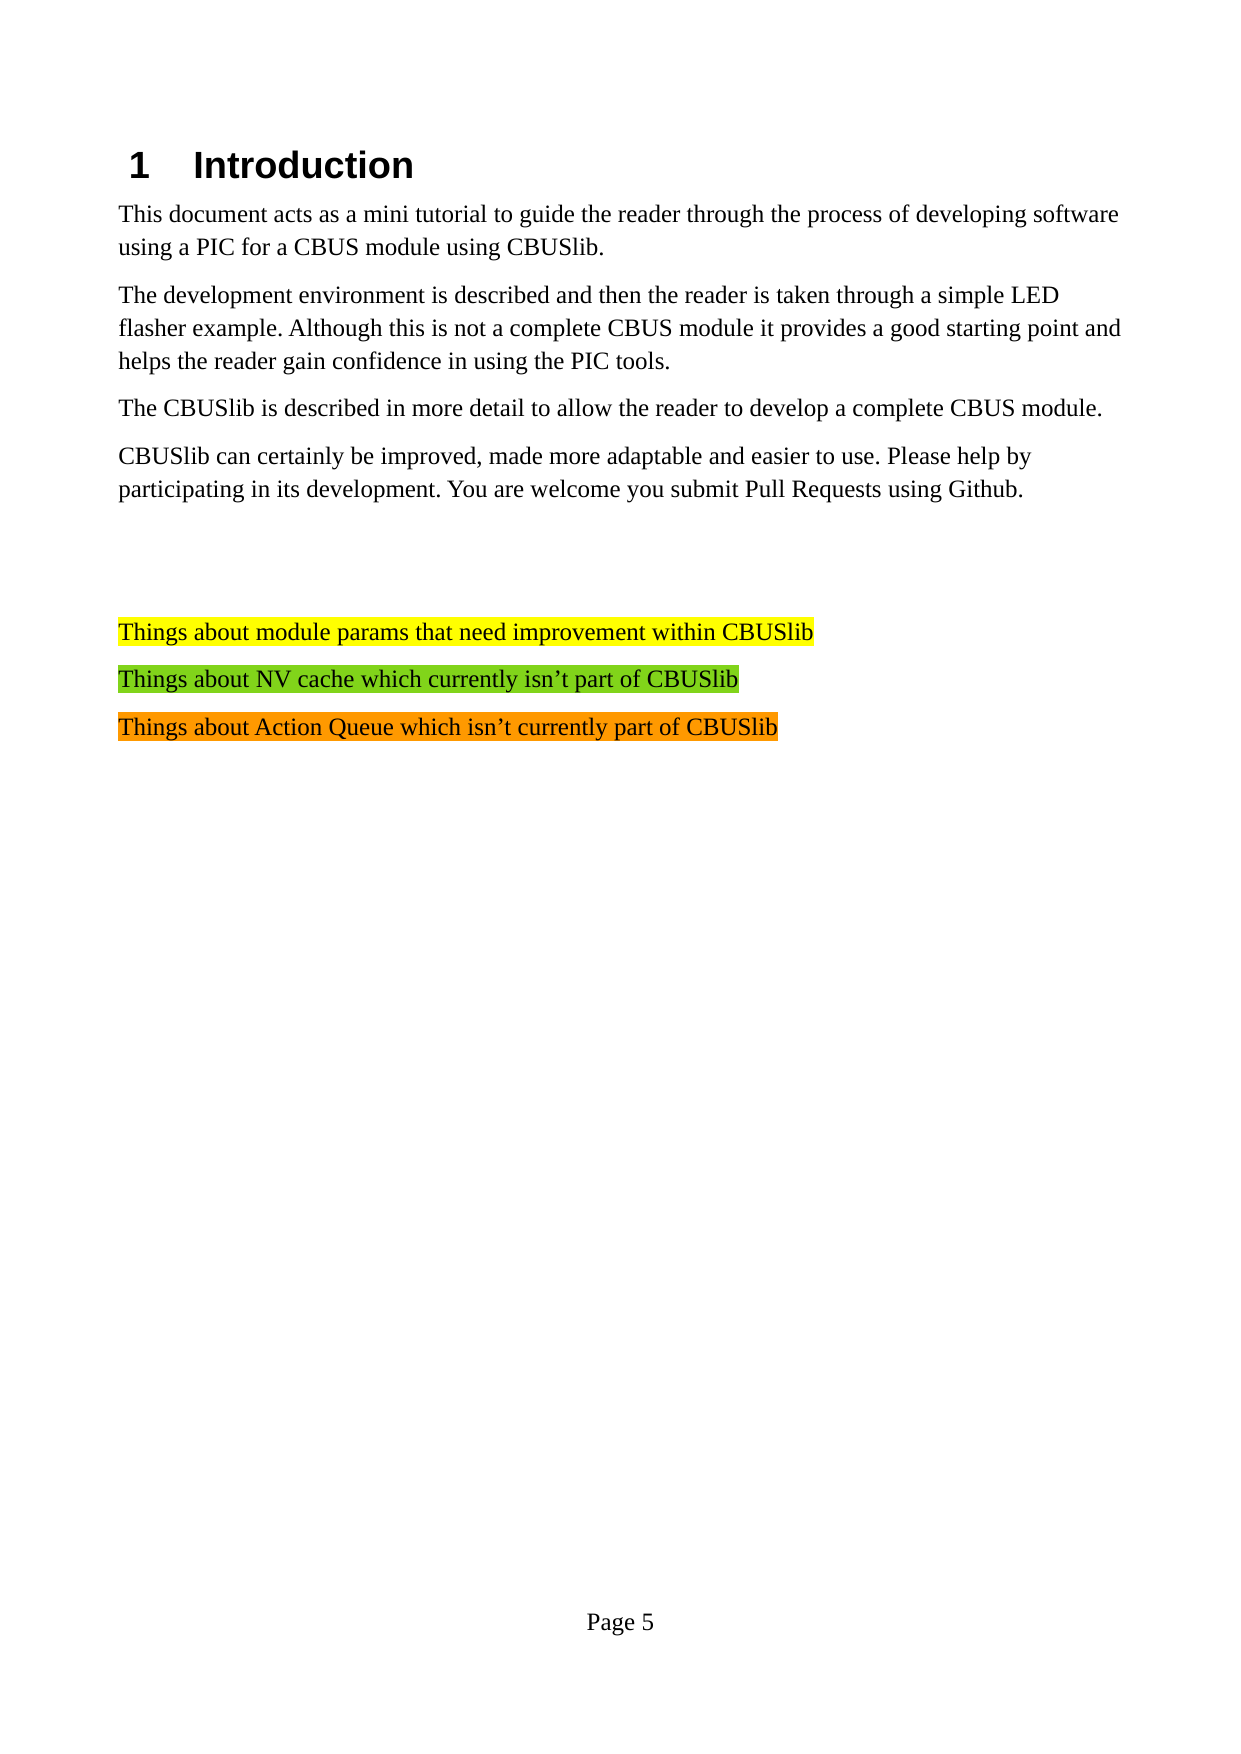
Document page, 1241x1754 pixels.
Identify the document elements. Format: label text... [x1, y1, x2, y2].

subtitle Introduction [118, 143, 1122, 187]
text CBUSlib can certainly be improved, made more adaptable and easier to use. Please help by participating in its development. You are welcome you submit Pull Requests using Github. [118, 441, 1122, 503]
text Things about module params that need improvement within CBUSlib [118, 617, 1122, 646]
text This document acts as a mini tutorial to guide the reader through the process of developing software using a PIC for a CBUS module using CBUSlib. [118, 199, 1122, 261]
text The development environment is described and then the reader is taken through a simple LED flasher example. Although this is not a complete CBUS module it provides a good starting point and helps the reader gain confidence in using the PIC tools. [118, 280, 1122, 375]
text Things about NV cache which currently isn’t part of CBUSlib [118, 664, 1122, 693]
text The CBUSlib is described in more detail to allow the reader to develop a complete CBUS module. [118, 393, 1122, 422]
text Things about Action Queue which isn’t currently part of CBUSlib [118, 712, 1122, 741]
